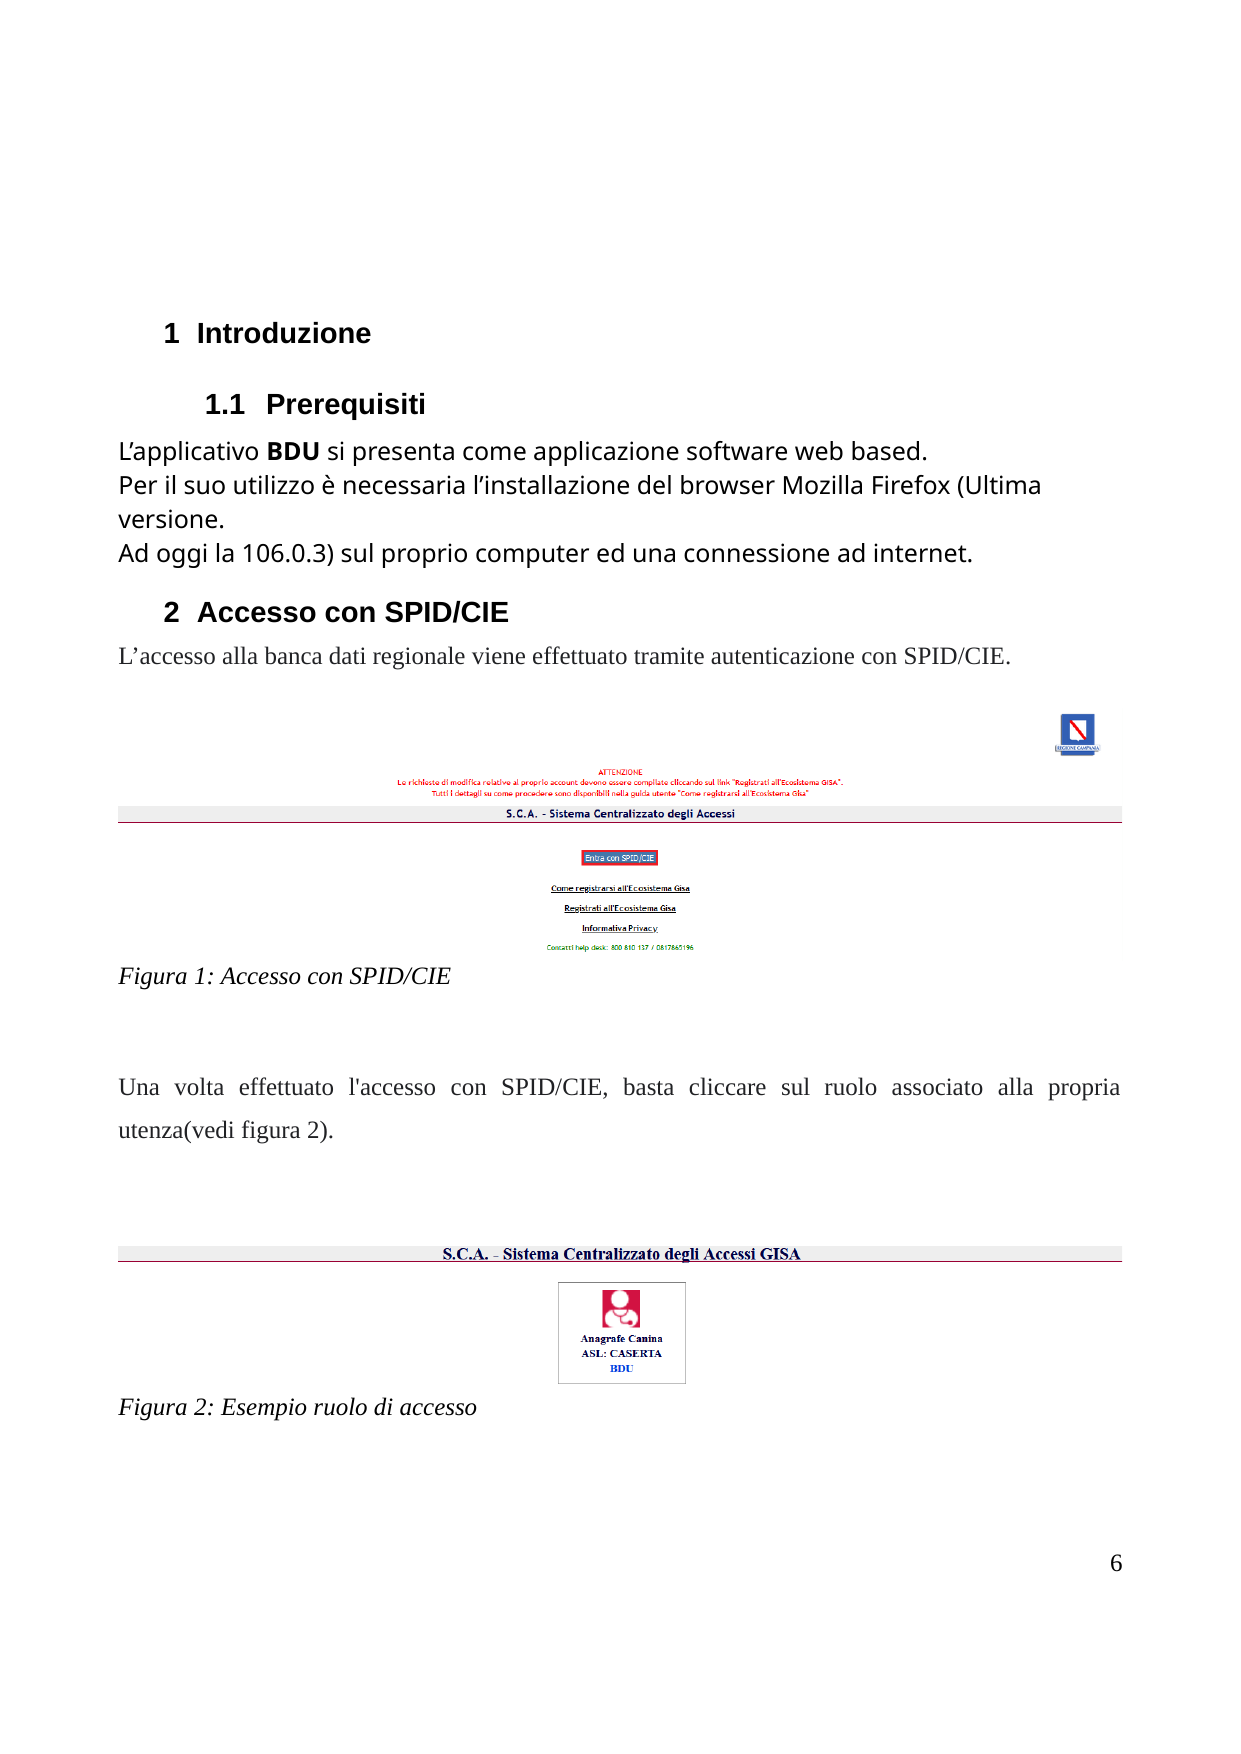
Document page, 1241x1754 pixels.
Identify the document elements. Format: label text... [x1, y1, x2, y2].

text Figura 1: Accesso con SPID/CIE [118, 961, 1122, 990]
subtitle Prerequisiti [197, 387, 1122, 421]
text L’applicativo BDU si presenta come applicazione software web based. [118, 433, 1122, 467]
text Per il suo utilizzo è necessaria l’installazione del browser Mozilla Firefox (Ultima versione. [118, 467, 1122, 536]
picture [118, 1239, 1123, 1392]
subtitle Accesso con SPID/CIE [155, 595, 1122, 628]
text Ad oggi la 106.0.3) sul proprio computer ed una connessione ad internet. [118, 536, 1122, 570]
subtitle Introduzione [155, 316, 1122, 350]
text Figura 2: Esempio ruolo di accesso [118, 1392, 1122, 1421]
text L’accesso alla banca dati regionale viene effettuato tramite autenticazione con SPID/CIE. [118, 641, 1122, 669]
text Una volta effettuato l'accesso con SPID/CIE, basta cliccare sul ruolo associato alla propria utenza(vedi figura 2). [118, 1072, 1122, 1144]
picture [118, 708, 1123, 961]
